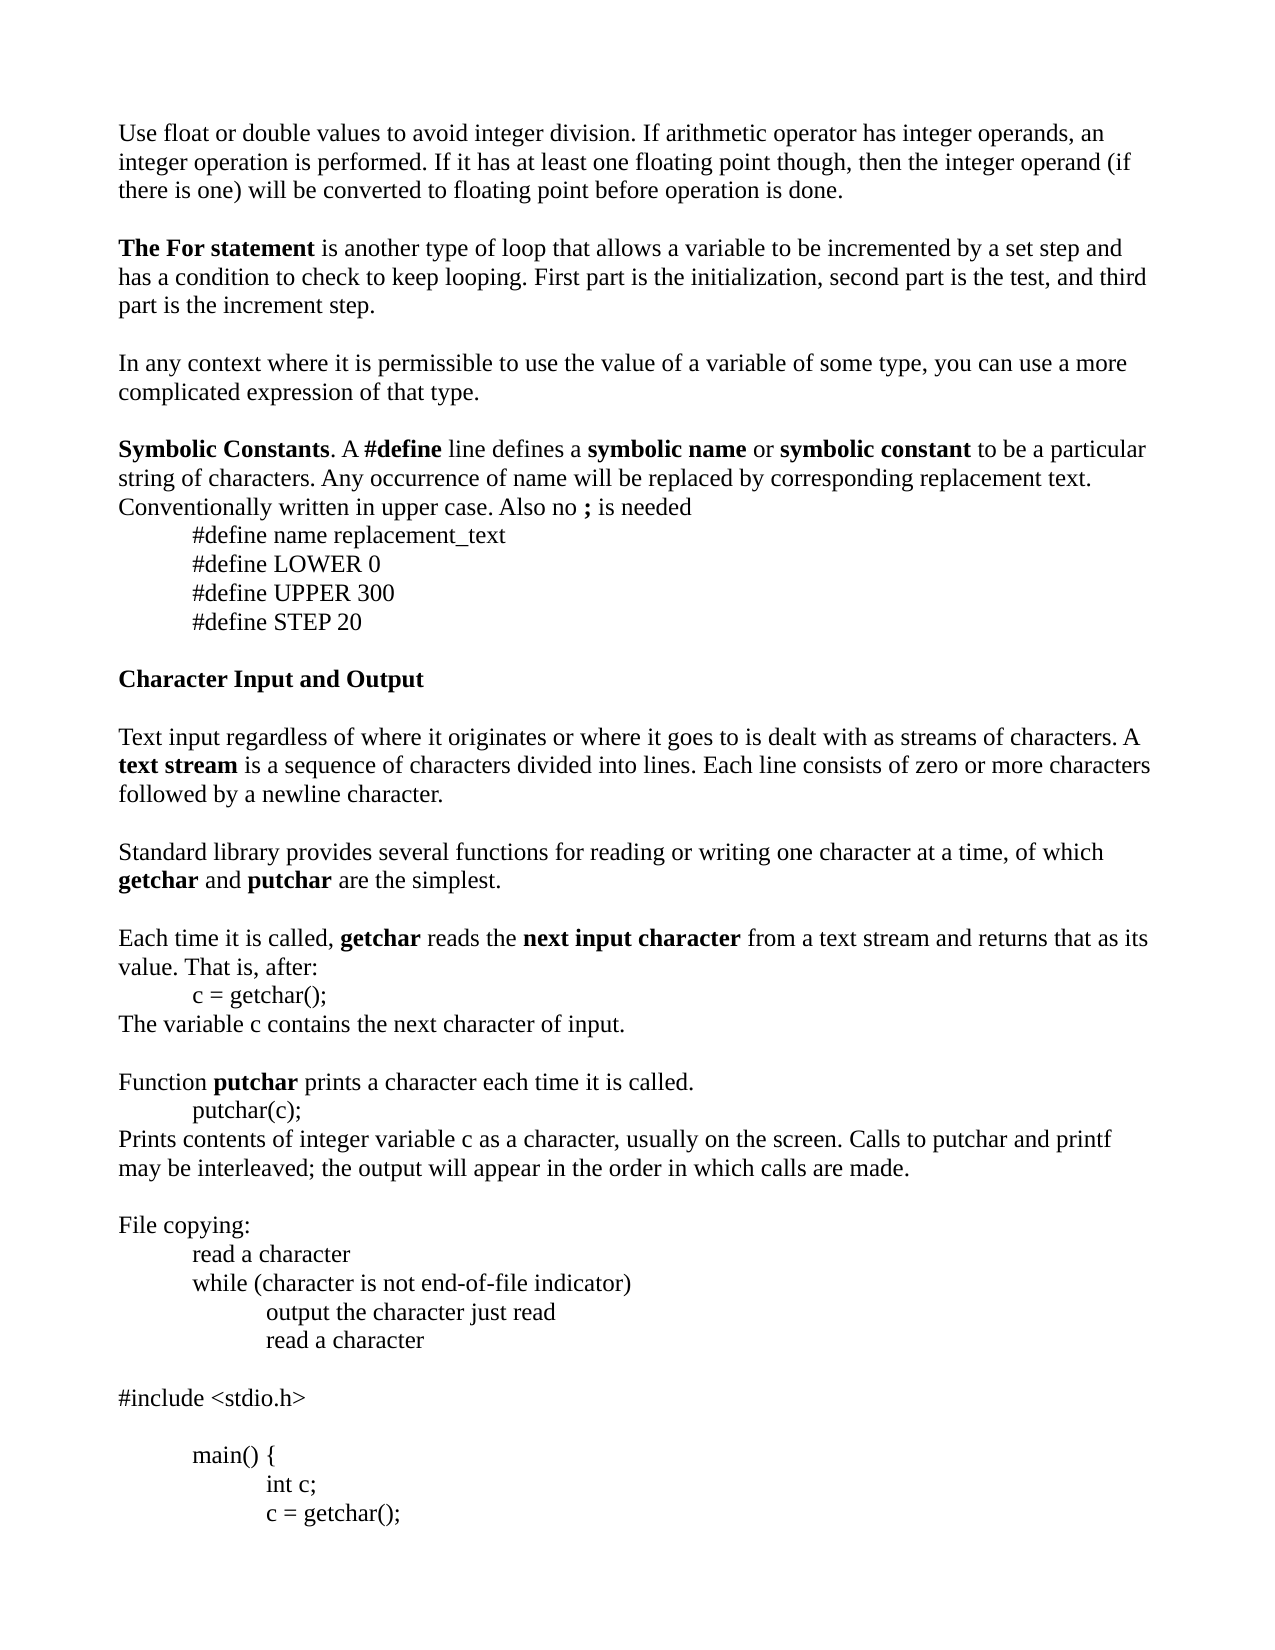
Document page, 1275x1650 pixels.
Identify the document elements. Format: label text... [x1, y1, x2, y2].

text #define name replacement_text [118, 521, 1157, 549]
text read a character [118, 1326, 1157, 1354]
text In any context where it is permissible to use the value of a variable of some type, you can use a more complicated expression of that type. [118, 348, 1157, 406]
text main() { [118, 1441, 1157, 1469]
text #define UPPER 300 [118, 578, 1157, 607]
text Function putchar prints a character each time it is called. [118, 1067, 1157, 1096]
text Standard library provides several functions for reading or writing one character at a time, of which getchar and putchar are the simplest. [118, 837, 1157, 894]
text c = getchar(); [118, 1498, 1157, 1527]
text putchar(c); [118, 1096, 1157, 1124]
text #include <stdio.h> [118, 1383, 1157, 1412]
text output the character just read [118, 1297, 1157, 1326]
text #define STEP 20 [118, 607, 1157, 636]
text int c; [118, 1469, 1157, 1498]
text Character Input and Output [118, 664, 1157, 693]
text File copying: [118, 1211, 1157, 1239]
text Each time it is called, getchar reads the next input character from a text stream and returns that as its value. That is, after: [118, 923, 1157, 981]
text The For statement is another type of loop that allows a variable to be incremented by a set step and has a condition to check to keep looping. First part is the initialization, second part is the test, and third part is the increment step. [118, 233, 1157, 319]
text #define LOWER 0 [118, 549, 1157, 578]
text c = getchar(); [118, 981, 1157, 1009]
text while (character is not end-of-file indicator) [118, 1268, 1157, 1297]
text The variable c contains the next character of input. [118, 1009, 1157, 1038]
text Prints contents of integer variable c as a character, usually on the screen. Calls to putchar and printf may be interleaved; the output will appear in the order in which calls are made. [118, 1124, 1157, 1182]
text Use float or double values to avoid integer division. If arithmetic operator has integer operands, an integer operation is performed. If it has at least one floating point though, then the integer operand (if there is one) will be converted to floating point before operation is done. [118, 118, 1157, 204]
text read a character [118, 1239, 1157, 1268]
text Symbolic Constants. A #define line defines a symbolic name or symbolic constant to be a particular string of characters. Any occurrence of name will be replaced by corresponding replacement text. Conventionally written in upper case. Also no ; is needed [118, 434, 1157, 521]
text Text input regardless of where it originates or where it goes to is dealt with as streams of characters. A text stream is a sequence of characters divided into lines. Each line consists of zero or more characters followed by a newline character. [118, 722, 1157, 808]
